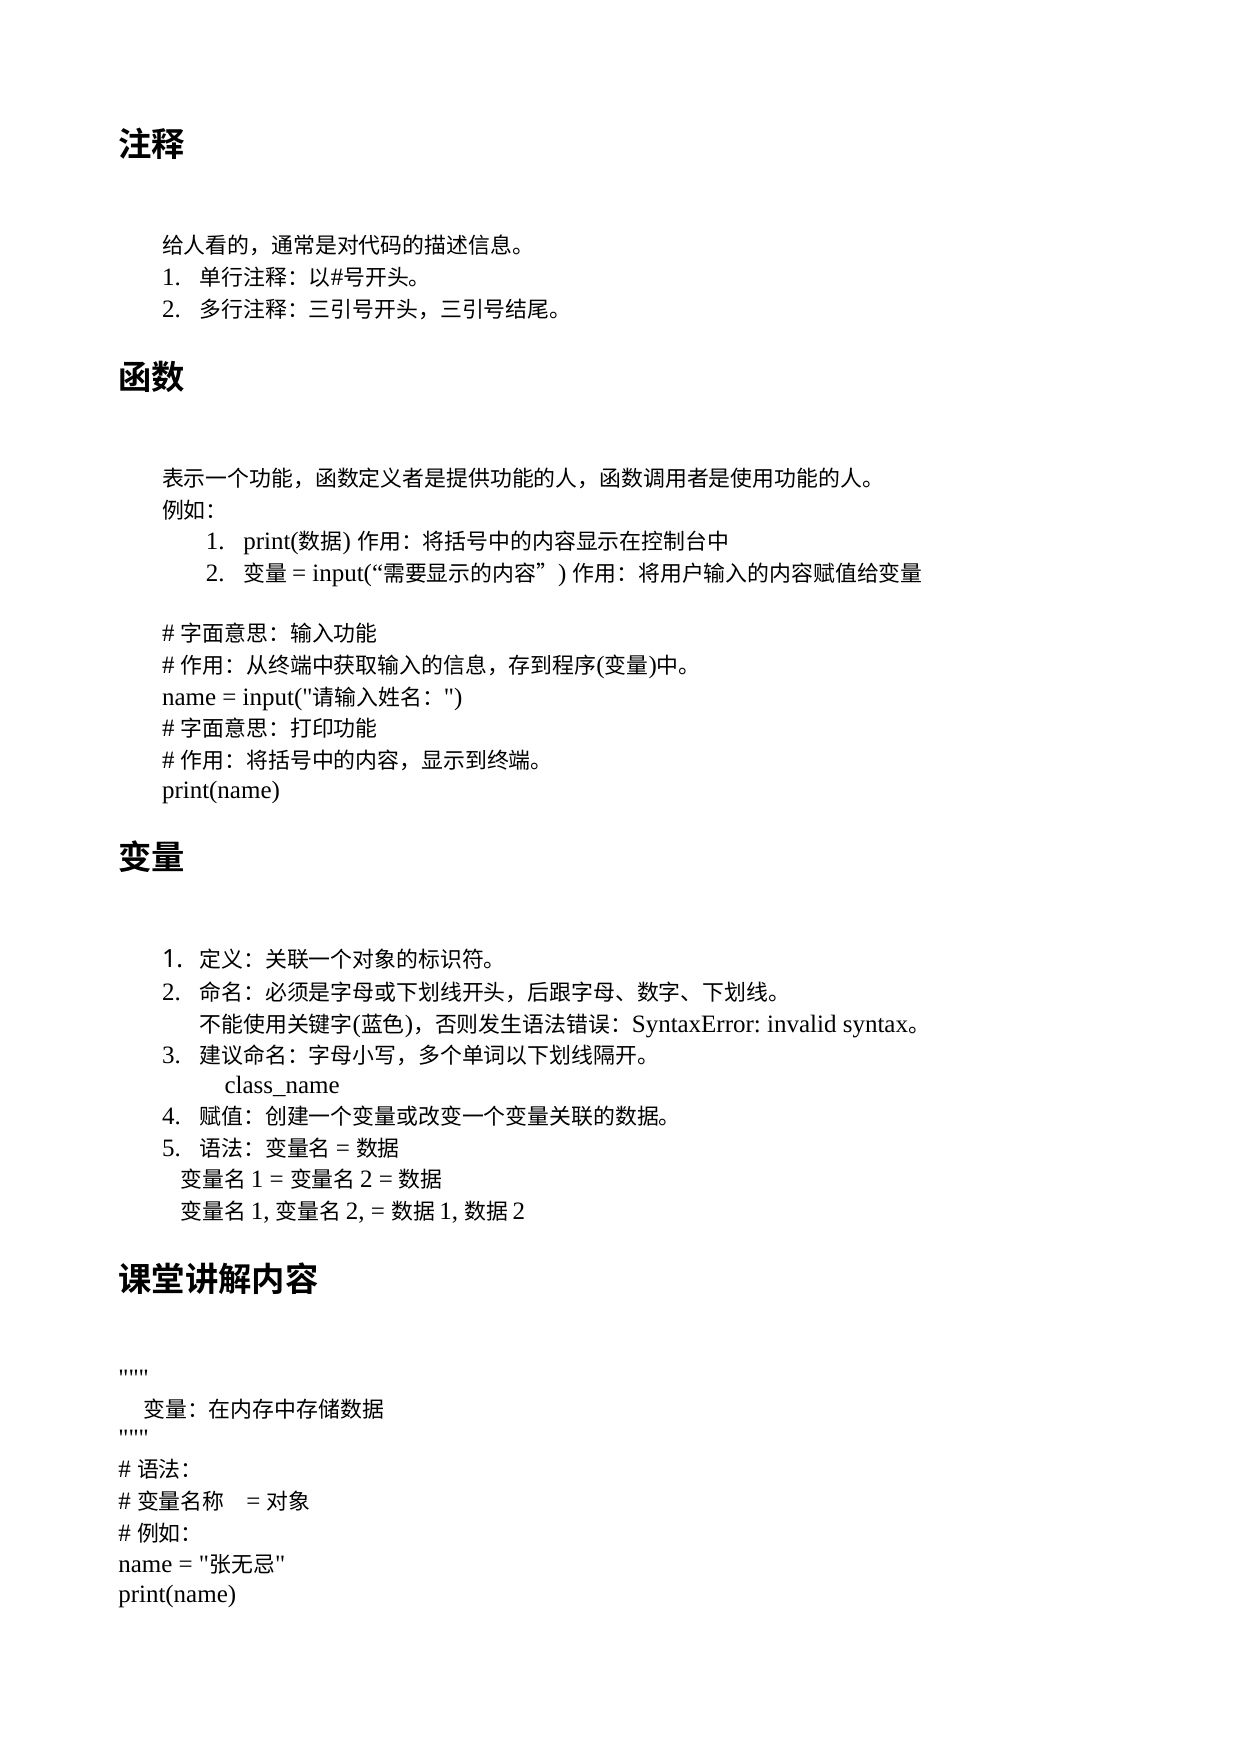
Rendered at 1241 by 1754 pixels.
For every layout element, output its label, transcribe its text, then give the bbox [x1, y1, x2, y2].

text """ [118, 1363, 1122, 1392]
text 不能使用关键字(蓝色)，否则发生语法错误：SyntaxError: invalid syntax。 [118, 1007, 1122, 1038]
list 语法：变量名 = 数据 [162, 1131, 1122, 1162]
subtitle 函数 [118, 351, 1122, 399]
text # 语法： [118, 1452, 1122, 1484]
text 变量：在内存中存储数据 [118, 1392, 1122, 1423]
text print(name) [118, 1579, 1122, 1608]
list # 字面意思：输入功能 [118, 616, 1122, 648]
text 表示一个功能，函数定义者是提供功能的人，函数调用者是使用功能的人。 [118, 461, 1122, 493]
list name = input("请输入姓名：") [118, 680, 1122, 711]
list # 作用：从终端中获取输入的信息，存到程序(变量)中。 [118, 648, 1122, 680]
list 多行注释：三引号开头，三引号结尾。 [162, 292, 1122, 323]
subtitle 变量 [118, 831, 1122, 879]
text 变量名1, 变量名2, = 数据1, 数据2 [118, 1194, 1122, 1226]
text name = "张无忌" [118, 1547, 1122, 1579]
list 建议命名：字母小写，多个单词以下划线隔开。 [162, 1038, 1122, 1070]
list print(name) [118, 775, 1122, 803]
text 变量名1 = 变量名2 = 数据 [118, 1162, 1122, 1194]
text """ [118, 1423, 1122, 1452]
list # 字面意思：打印功能 [118, 711, 1122, 743]
text # 变量名称 = 对象 [118, 1484, 1122, 1516]
text # 例如： [118, 1516, 1122, 1547]
list print(数据) 作用：将括号中的内容显示在控制台中 [206, 524, 1122, 556]
text class_name [118, 1070, 1122, 1099]
list # 作用：将括号中的内容，显示到终端。 [118, 743, 1122, 775]
subtitle 课堂讲解内容 [118, 1253, 1122, 1301]
list 命名：必须是字母或下划线开头，后跟字母、数字、下划线。 [162, 975, 1122, 1007]
list 单行注释：以#号开头。 [162, 260, 1122, 292]
list 变量 = input(“需要显示的内容”) 作用：将用户输入的内容赋值给变量 [206, 556, 1122, 588]
text 例如： [118, 493, 1122, 524]
list 赋值：创建一个变量或改变一个变量关联的数据。 [162, 1099, 1122, 1131]
list 定义：关联一个对象的标识符。 [162, 941, 1122, 975]
text 给人看的，通常是对代码的描述信息。 [162, 228, 1122, 260]
subtitle 注释 [118, 118, 1122, 166]
